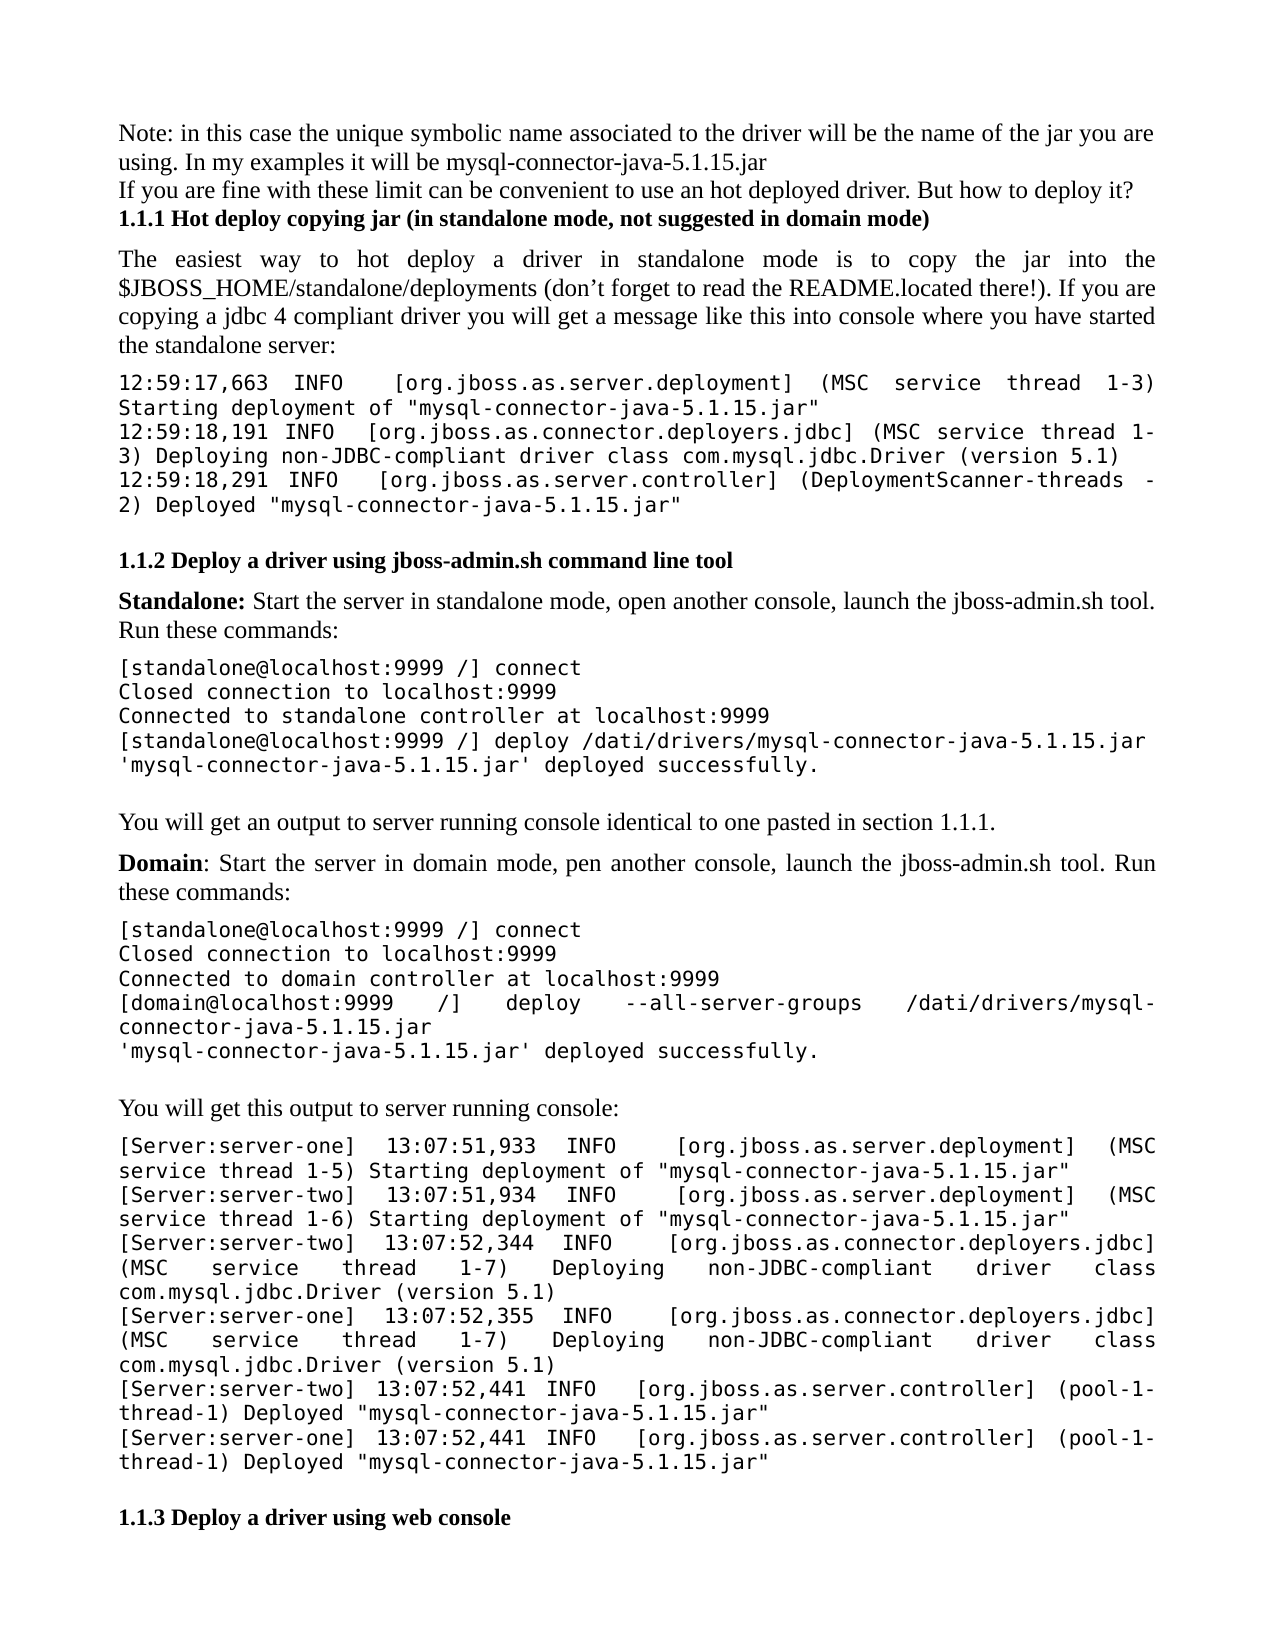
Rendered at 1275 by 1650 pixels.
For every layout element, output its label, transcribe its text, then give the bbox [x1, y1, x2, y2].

text Closed connection to localhost:9999 [118, 680, 1157, 704]
text 12:59:18,291 INFO [org.jboss.as.server.controller] (DeploymentScanner-threads - 2) Deployed "mysql-connector-java-5.1.15.jar" [118, 468, 1157, 517]
text [domain@localhost:9999 /] deploy --all-server-groups /dati/drivers/mysql-connector-java-5.1.15.jar [118, 991, 1157, 1039]
text Connected to domain controller at localhost:9999 [118, 967, 1157, 991]
text You will get an output to server running console identical to one pasted in section 1.1.1. [118, 807, 1157, 836]
text Standalone: Start the server in standalone mode, open another console, launch the jboss-admin.sh tool. Run these commands: [118, 586, 1157, 643]
text [standalone@localhost:9999 /] deploy /dati/drivers/mysql-connector-java-5.1.15.jar [118, 729, 1157, 753]
text [standalone@localhost:9999 /] connect [118, 918, 1157, 942]
text [standalone@localhost:9999 /] connect [118, 656, 1157, 680]
text The easiest way to hot deploy a driver in standalone mode is to copy the jar into the $JBOSS_HOME/standalone/deployments (don’t forget to read the README.located there!). If you are copying a jdbc 4 compliant driver you will get a message like this into console where you have started the standalone server: [118, 244, 1157, 359]
text You will get this output to server running console: [118, 1093, 1157, 1122]
text [Server:server-one] 13:07:52,355 INFO [org.jboss.as.connector.deployers.jdbc] (MSC service thread 1-7) Deploying non-JDBC-compliant driver class com.mysql.jdbc.Driver (version 5.1) [118, 1304, 1157, 1377]
text [Server:server-two] 13:07:51,934 INFO [org.jboss.as.server.deployment] (MSC service thread 1-6) Starting deployment of "mysql-connector-java-5.1.15.jar" [118, 1183, 1157, 1231]
text If you are fine with these limit can be convenient to use an hot deployed driver. But how to deploy it? [118, 176, 1157, 204]
text Connected to standalone controller at localhost:9999 [118, 704, 1157, 729]
text 12:59:18,191 INFO [org.jboss.as.connector.deployers.jdbc] (MSC service thread 1-3) Deploying non-JDBC-compliant driver class com.mysql.jdbc.Driver (version 5.1) [118, 420, 1157, 468]
text 1.1.3 Deploy a driver using web console [118, 1504, 1157, 1531]
text 1.1.2 Deploy a driver using jboss-admin.sh command line tool [118, 546, 1157, 573]
text [Server:server-two] 13:07:52,344 INFO [org.jboss.as.connector.deployers.jdbc] (MSC service thread 1-7) Deploying non-JDBC-compliant driver class com.mysql.jdbc.Driver (version 5.1) [118, 1231, 1157, 1304]
text 12:59:17,663 INFO [org.jboss.as.server.deployment] (MSC service thread 1-3) Starting deployment of "mysql-connector-java-5.1.15.jar" [118, 371, 1157, 420]
text 'mysql-connector-java-5.1.15.jar' deployed successfully. [118, 1039, 1157, 1064]
text 1.1.1 Hot deploy copying jar (in standalone mode, not suggested in domain mode) [118, 204, 1157, 231]
text [Server:server-one] 13:07:52,441 INFO [org.jboss.as.server.controller] (pool-1-thread-1) Deployed "mysql-connector-java-5.1.15.jar" [118, 1426, 1157, 1474]
text Closed connection to localhost:9999 [118, 942, 1157, 967]
text [Server:server-one] 13:07:51,933 INFO [org.jboss.as.server.deployment] (MSC service thread 1-5) Starting deployment of "mysql-connector-java-5.1.15.jar" [118, 1134, 1157, 1183]
text Note: in this case the unique symbolic name associated to the driver will be the name of the jar you are using. In my examples it will be mysql-connector-java-5.1.15.jar [118, 118, 1157, 176]
text Domain: Start the server in domain mode, pen another console, launch the jboss-admin.sh tool. Run these commands: [118, 848, 1157, 906]
text [Server:server-two] 13:07:52,441 INFO [org.jboss.as.server.controller] (pool-1-thread-1) Deployed "mysql-connector-java-5.1.15.jar" [118, 1377, 1157, 1426]
text 'mysql-connector-java-5.1.15.jar' deployed successfully. [118, 753, 1157, 777]
